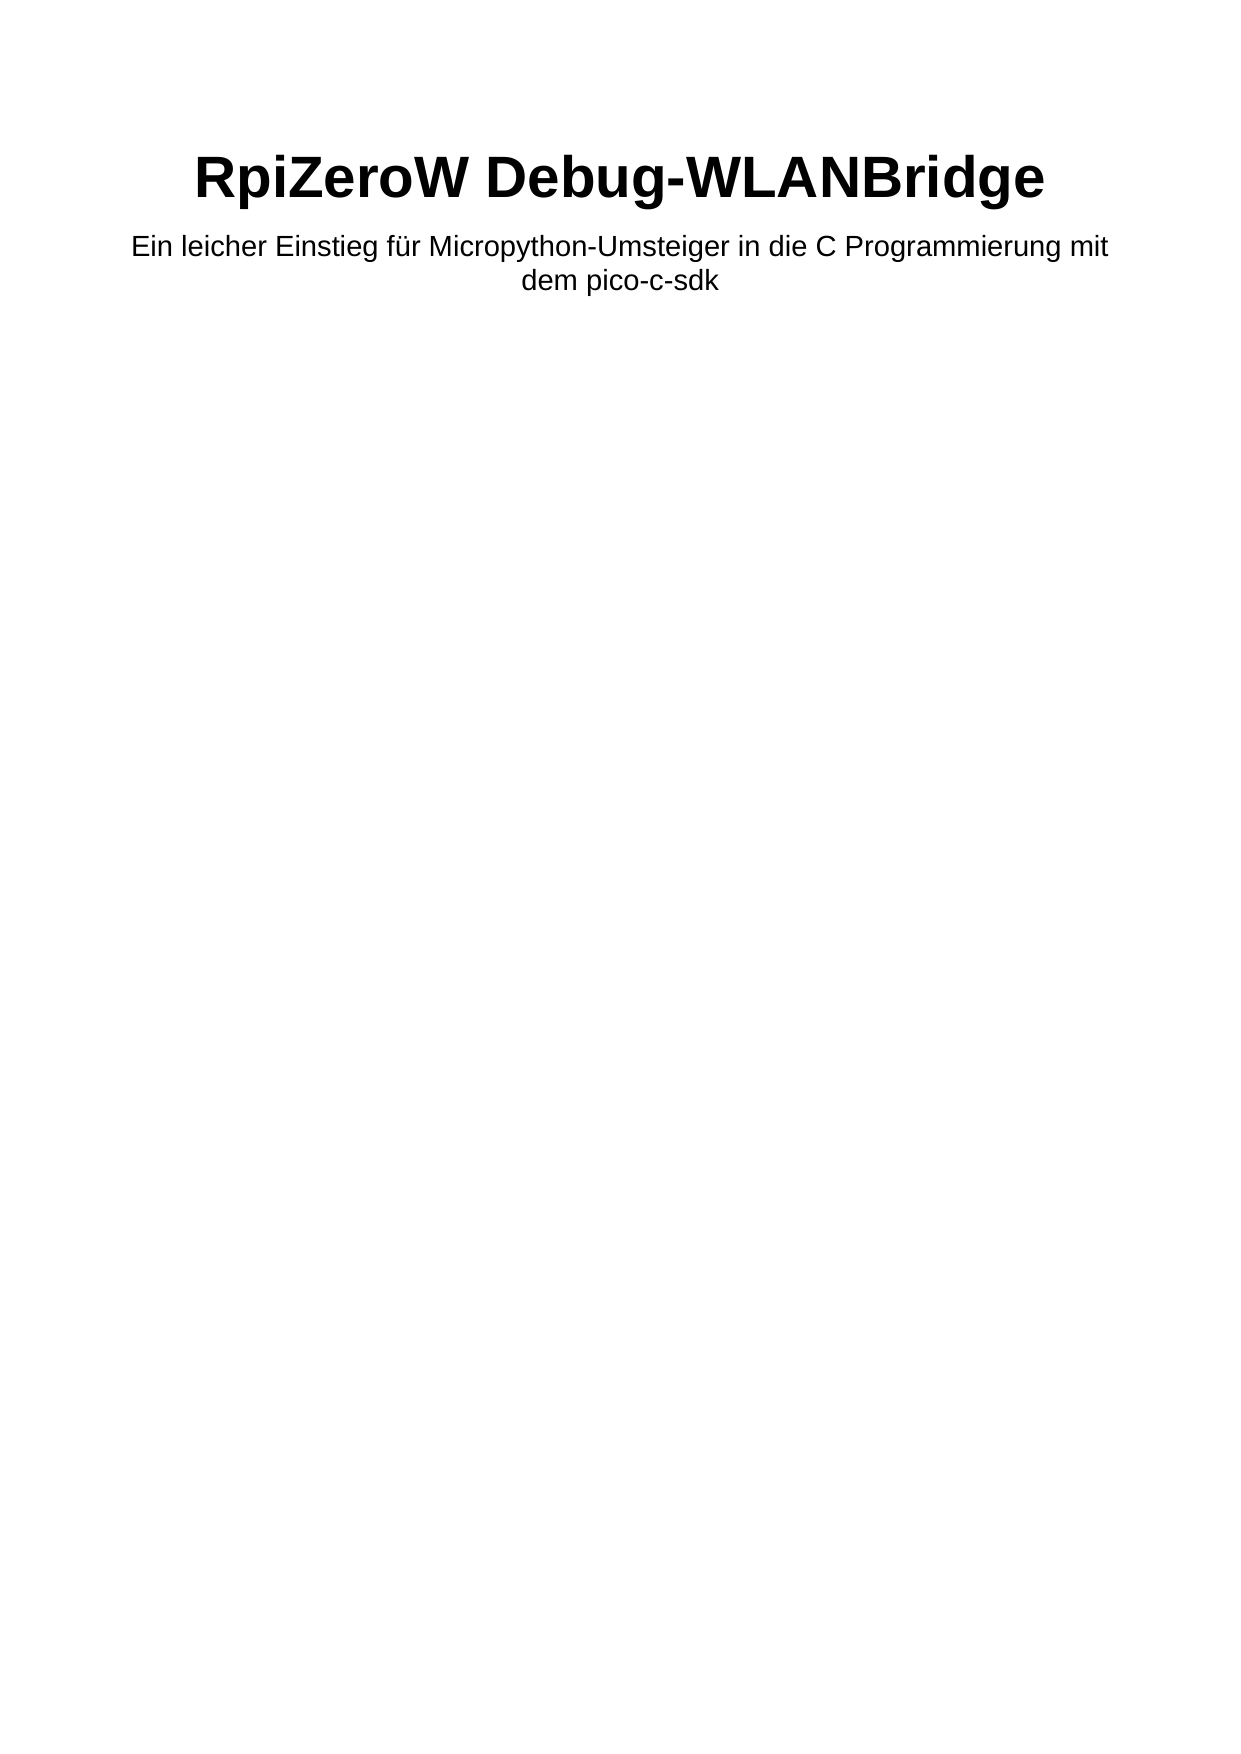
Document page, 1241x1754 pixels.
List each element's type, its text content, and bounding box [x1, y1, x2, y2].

subtitle Ein leicher Einstieg für Micropython-Umsteiger in die C Programmierung mit dem pico-c-sdk [118, 229, 1122, 296]
title RpiZeroW Debug-WLANBridge [118, 143, 1122, 210]
